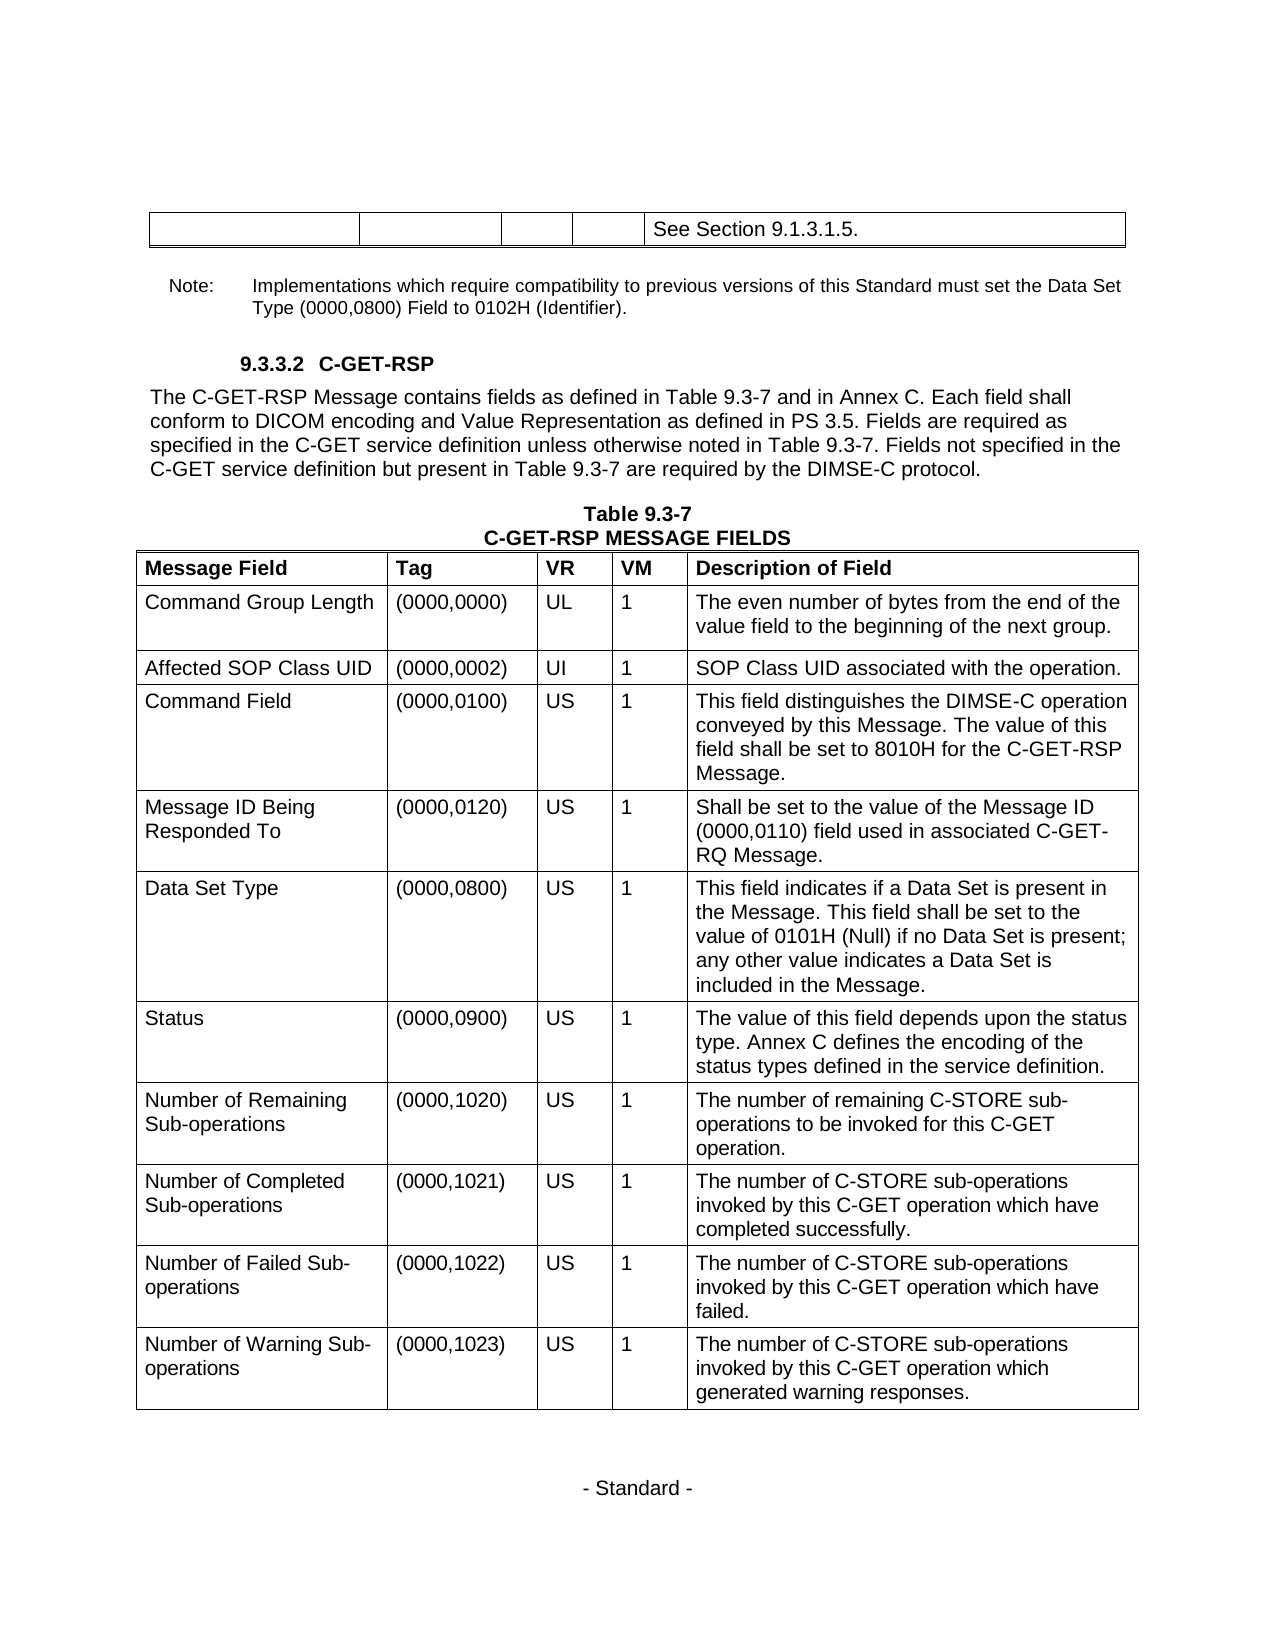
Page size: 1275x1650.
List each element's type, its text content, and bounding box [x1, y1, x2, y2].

table_cell UL [538, 586, 612, 650]
table_cell (0000,0900) [388, 1002, 537, 1082]
table_header Tag [388, 553, 537, 584]
table_cell (0000,1020) [388, 1083, 537, 1164]
table_cell The number of C-STORE sub-operations invoked by this C-GET operation which have failed. [688, 1246, 1138, 1327]
table_cell Message ID Being Responded To [137, 791, 387, 871]
table_cell [360, 213, 501, 245]
table_cell UI [538, 651, 612, 684]
table_cell (0000,1023) [388, 1328, 537, 1408]
table_cell The number of C-STORE sub-operations invoked by this C-GET operation which generated warning responses. [688, 1328, 1138, 1408]
table_cell US [538, 1083, 612, 1164]
subtitle 9.3.3.2 C-GET-RSP [150, 352, 1125, 376]
table_cell [573, 213, 644, 245]
table_cell US [538, 1328, 612, 1408]
table_cell 1 [613, 872, 687, 1001]
table_header Description of Field [688, 553, 1138, 584]
table_cell Shall be set to the value of the Message ID (0000,0110) field used in associated C-GET-RQ Message. [688, 791, 1138, 871]
table_cell 1 [613, 1246, 687, 1327]
table_cell Number of Failed Sub-operations [137, 1246, 387, 1327]
table_cell US [538, 1246, 612, 1327]
table_cell US [538, 791, 612, 871]
title Table 9.3-7 C-GET-RSP MESSAGE FIELDS [150, 502, 1125, 550]
table_cell US [538, 1002, 612, 1082]
table_cell See Section 9.1.3.1.5. [645, 213, 1125, 245]
table_cell 1 [613, 1083, 687, 1164]
table_cell US [538, 685, 612, 789]
table_cell (0000,0800) [388, 872, 537, 1001]
table_cell This field indicates if a Data Set is present in the Message. This field shall be set to the value of 0101H (Null) if no Data Set is present; any other value indicates a Data Set is included in the Message. [688, 872, 1138, 1001]
table_cell 1 [613, 586, 687, 650]
table_cell [502, 213, 572, 245]
table_cell (0000,0002) [388, 651, 537, 684]
table_cell US [538, 872, 612, 1001]
table_cell 1 [613, 1002, 687, 1082]
table_header VR [538, 553, 612, 584]
table_cell 1 [613, 1165, 687, 1245]
table_cell The number of C-STORE sub-operations invoked by this C-GET operation which have completed successfully. [688, 1165, 1138, 1245]
table_cell SOP Class UID associated with the operation. [688, 651, 1138, 684]
table_cell (0000,0000) [388, 586, 537, 650]
table_cell 1 [613, 651, 687, 684]
table_cell (0000,1021) [388, 1165, 537, 1245]
table_cell Command Group Length [137, 586, 387, 650]
table_cell Affected SOP Class UID [137, 651, 387, 684]
text The C-GET-RSP Message contains fields as defined in Table 9.3-7 and in Annex C. Each field shall conform to DICOM encoding and Value Representation as defined in PS 3.5. Fields are required as specified in the C-GET service definition unless otherwise noted in Table 9.3-7. Fields not specified in the C-GET service definition but present in Table 9.3-7 are required by the DIMSE-C protocol. [150, 385, 1125, 481]
table_cell Number of Completed Sub-operations [137, 1165, 387, 1245]
table_cell Status [137, 1002, 387, 1082]
table_cell Data Set Type [137, 872, 387, 1001]
table_cell [150, 213, 359, 245]
table_cell (0000,0120) [388, 791, 537, 871]
table_cell 1 [613, 685, 687, 789]
table_header Message Field [137, 553, 387, 584]
table_cell The value of this field depends upon the status type. Annex C defines the encoding of the status types defined in the service definition. [688, 1002, 1138, 1082]
table_cell (0000,1022) [388, 1246, 537, 1327]
table_cell US [538, 1165, 612, 1245]
table_cell (0000,0100) [388, 685, 537, 789]
table_cell Number of Remaining Sub-operations [137, 1083, 387, 1164]
table_cell The number of remaining C-STORE sub-operations to be invoked for this C-GET operation. [688, 1083, 1138, 1164]
table_cell 1 [613, 791, 687, 871]
table_cell 1 [613, 1328, 687, 1408]
table_header VM [613, 553, 687, 584]
table_cell This field distinguishes the DIMSE‑C operation conveyed by this Message. The value of this field shall be set to 8010H for the C-GET-RSP Message. [688, 685, 1138, 789]
text Note: Implementations which require compatibility to previous versions of this Standard must set the Data Set Type (0000,0800) Field to 0102H (Identifier). [169, 275, 1125, 318]
table_cell Command Field [137, 685, 387, 789]
table_cell The even number of bytes from the end of the value field to the beginning of the next group. [688, 586, 1138, 650]
table_cell Number of Warning Sub-operations [137, 1328, 387, 1408]
